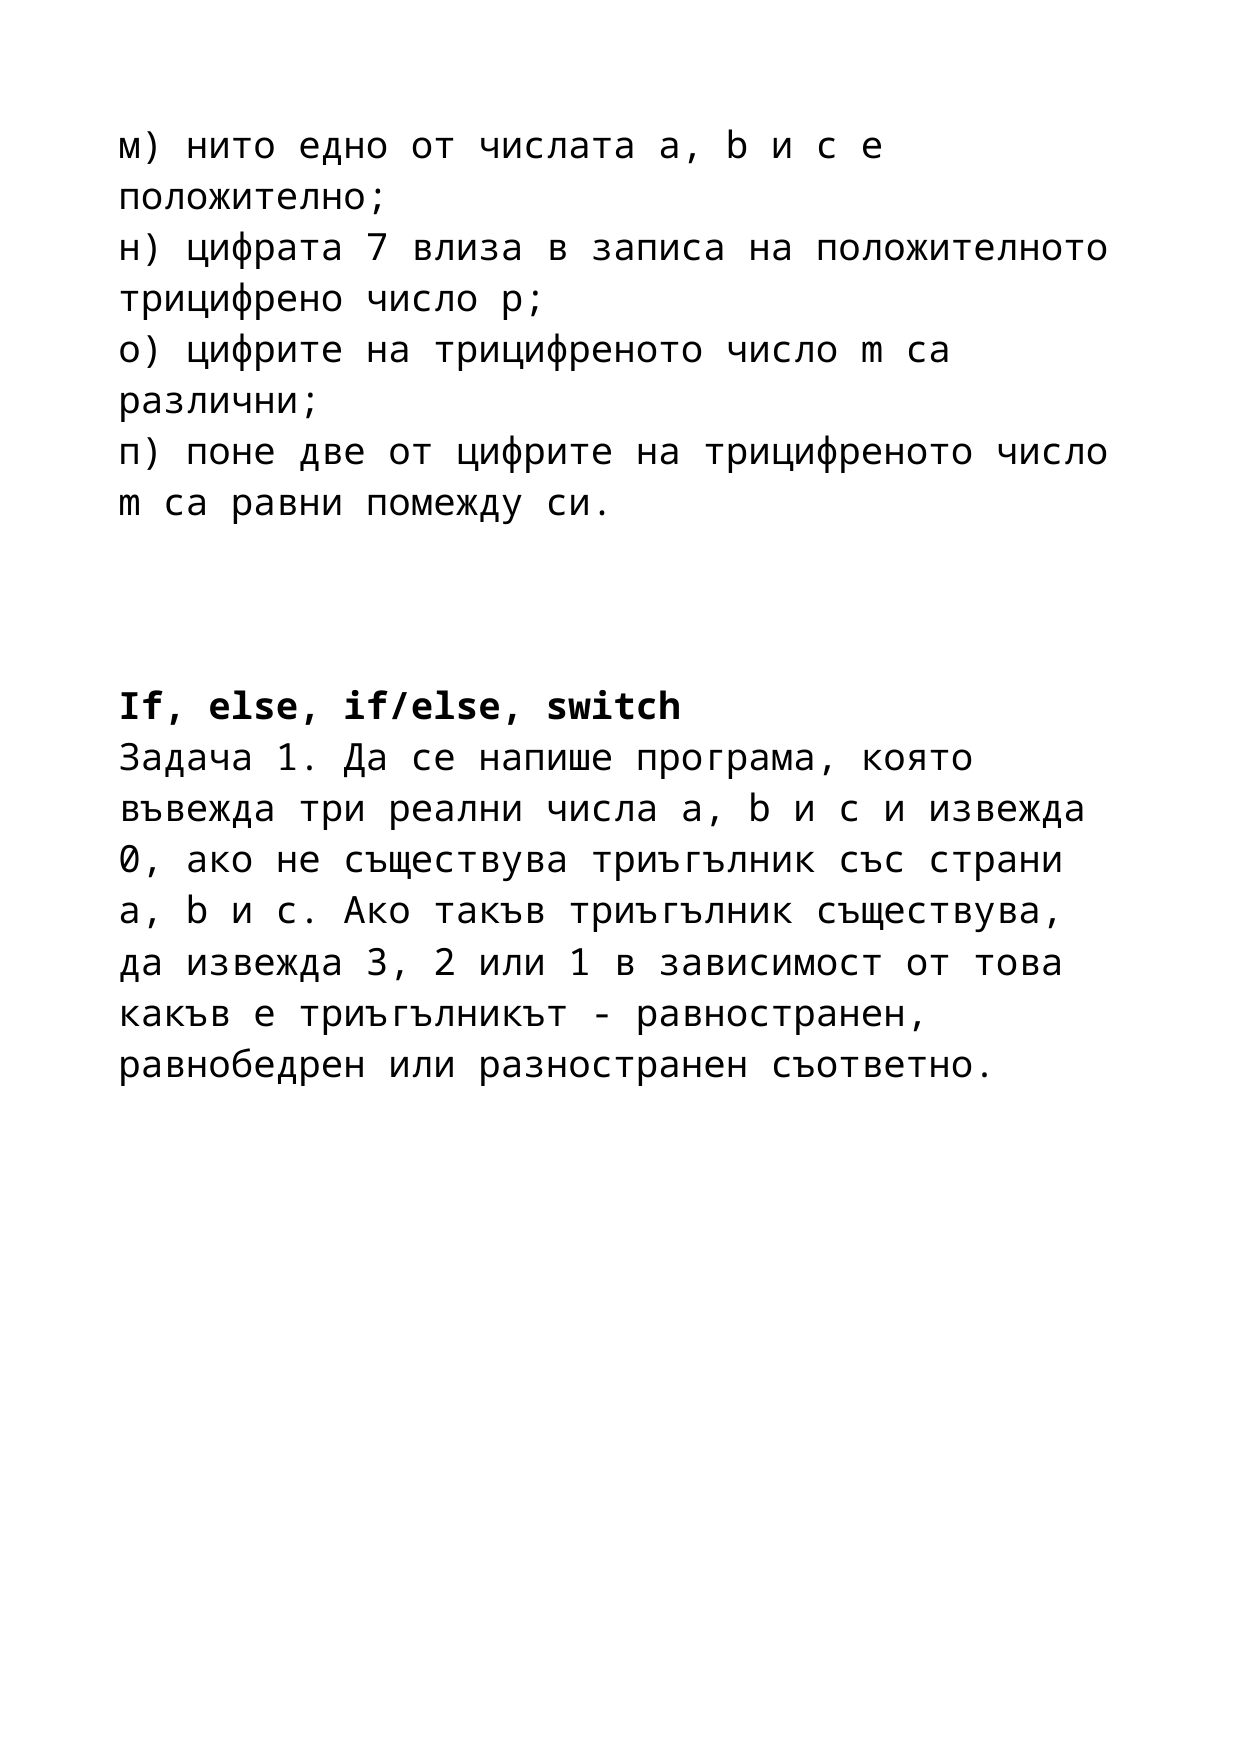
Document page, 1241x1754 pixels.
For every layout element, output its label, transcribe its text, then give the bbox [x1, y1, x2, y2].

text о) цифрите на трицифреното число m са различни; [118, 322, 1122, 424]
text н) цифрата 7 влиза в записа на положителното трицифрено число p; [118, 220, 1122, 322]
text м) нито едно от числата a, b и c е положително; [118, 118, 1122, 220]
text Задача 1. Да се напише програма, която въвежда три реални числа a, b и c и извежда 0, ако не съществува триъгълник със страни a, b и c. Ако такъв триъгълник съществува, да извежда 3, 2 или 1 в зависимост от това какъв е триъгълникът - равностранен, равнобедрен или разностранен съответно. [118, 731, 1122, 1088]
text п) поне две от цифрите на трицифреното число m са равни помежду си. [118, 424, 1122, 526]
text If, else, if/else, switch [118, 679, 1122, 731]
